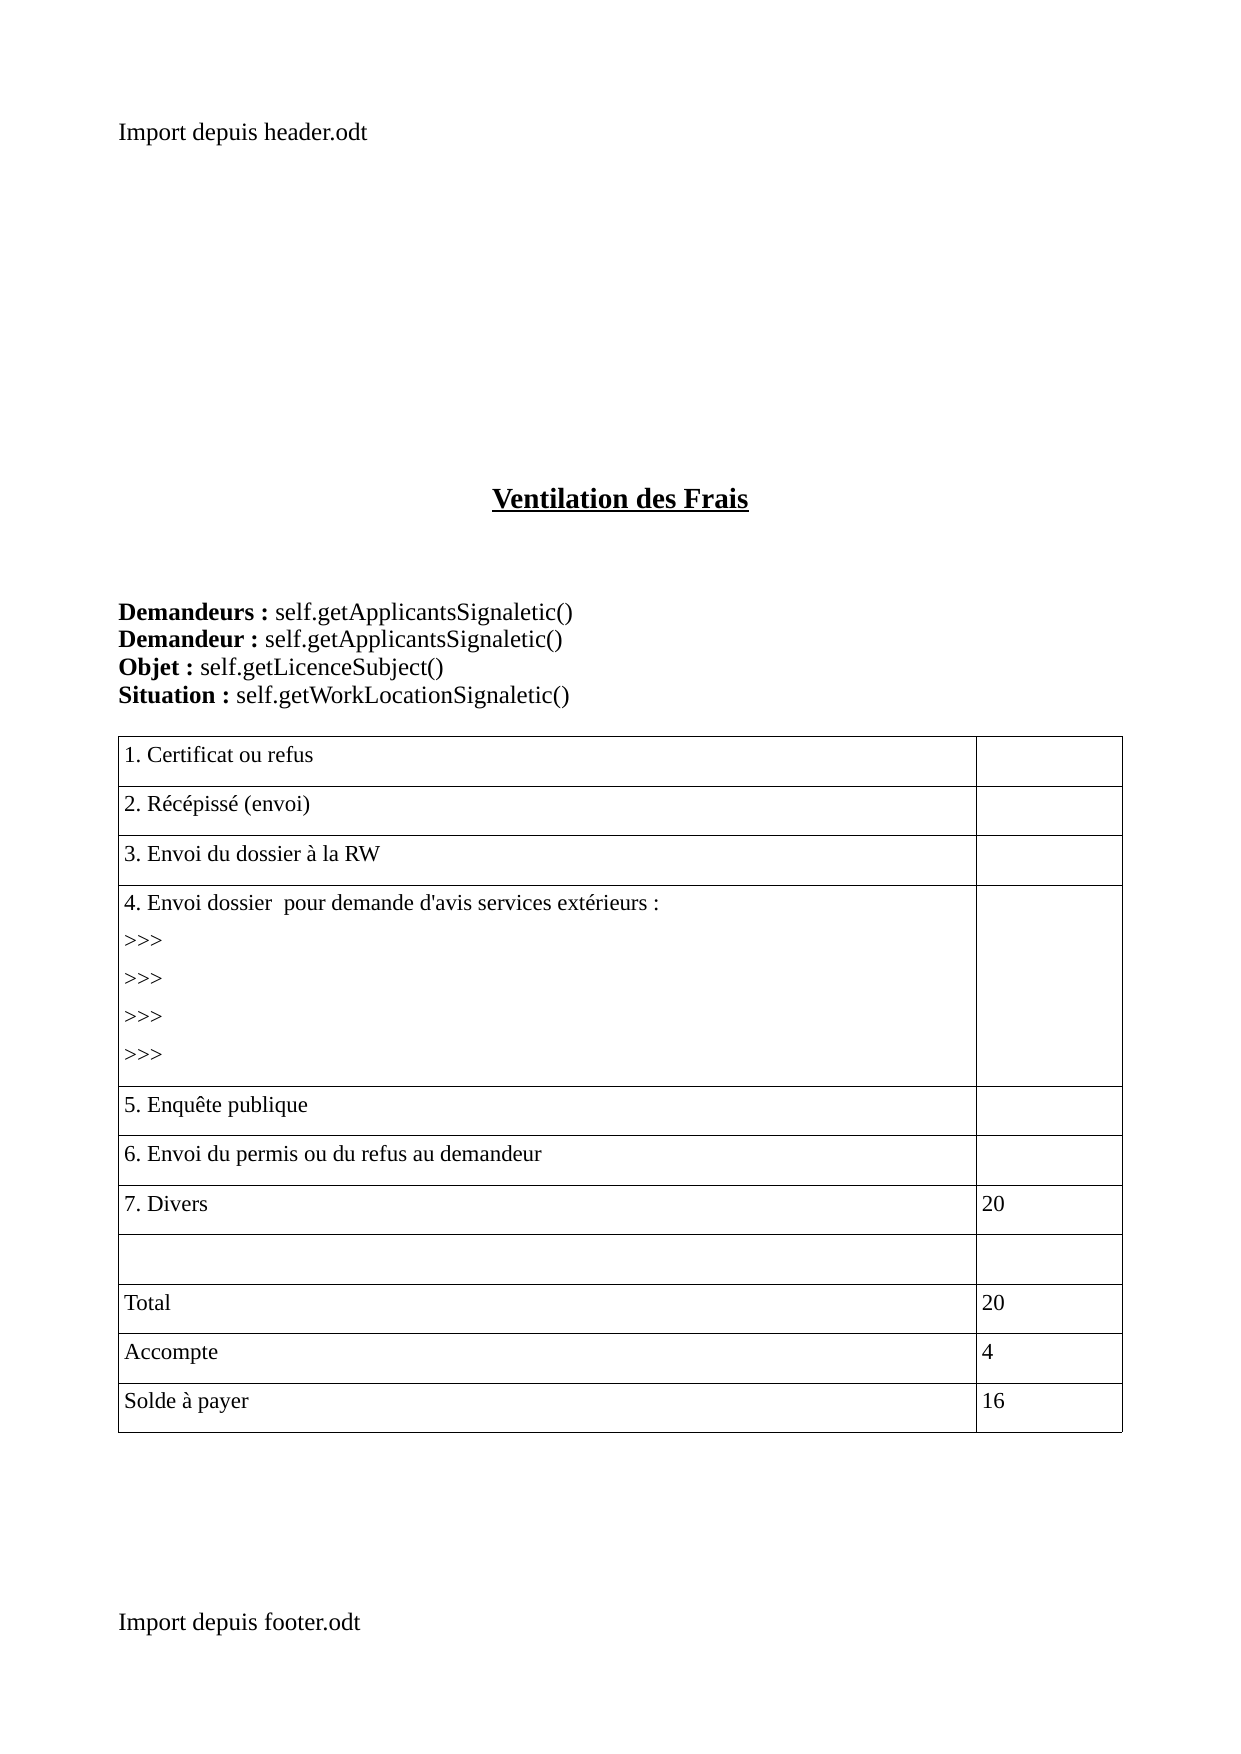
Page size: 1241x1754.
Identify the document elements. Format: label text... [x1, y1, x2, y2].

table_cell 20 [977, 1285, 1122, 1333]
text Demandeur : self.getApplicantsSignaletic() [118, 625, 1122, 653]
table_cell 16 [977, 1384, 1122, 1432]
table_cell 20 [977, 1186, 1122, 1234]
table_cell 2. Récépissé (envoi) [119, 787, 976, 835]
text Demandeurs : self.getApplicantsSignaletic() [118, 598, 1122, 625]
table_cell 6. Envoi du permis ou du refus au demandeur [119, 1136, 976, 1185]
text Situation : self.getWorkLocationSignaletic() [118, 681, 1122, 708]
title Ventilation des Frais [118, 482, 1122, 514]
table_cell [977, 886, 1122, 1086]
table_cell [977, 787, 1122, 835]
table_cell 4 [977, 1334, 1122, 1383]
table_cell Total [119, 1285, 976, 1333]
table_cell [119, 1235, 976, 1284]
table_header 1. Certificat ou refus [119, 737, 976, 786]
table_header [977, 737, 1122, 786]
table_cell [977, 1087, 1122, 1135]
table_cell Accompte [119, 1334, 976, 1383]
table_cell [977, 836, 1122, 884]
table_cell 4. Envoi dossier pour demande d'avis services extérieurs : >>> >>> >>> >>> [119, 886, 976, 1086]
text Import depuis header.odt [118, 118, 539, 146]
table_cell 5. Enquête publique [119, 1087, 976, 1135]
table_cell [977, 1136, 1122, 1185]
table_cell 7. Divers [119, 1186, 976, 1234]
text Objet : self.getLicenceSubject() [118, 653, 1122, 681]
table_cell 3. Envoi du dossier à la RW [119, 836, 976, 884]
table_cell [977, 1235, 1122, 1284]
table_cell Solde à payer [119, 1384, 976, 1432]
